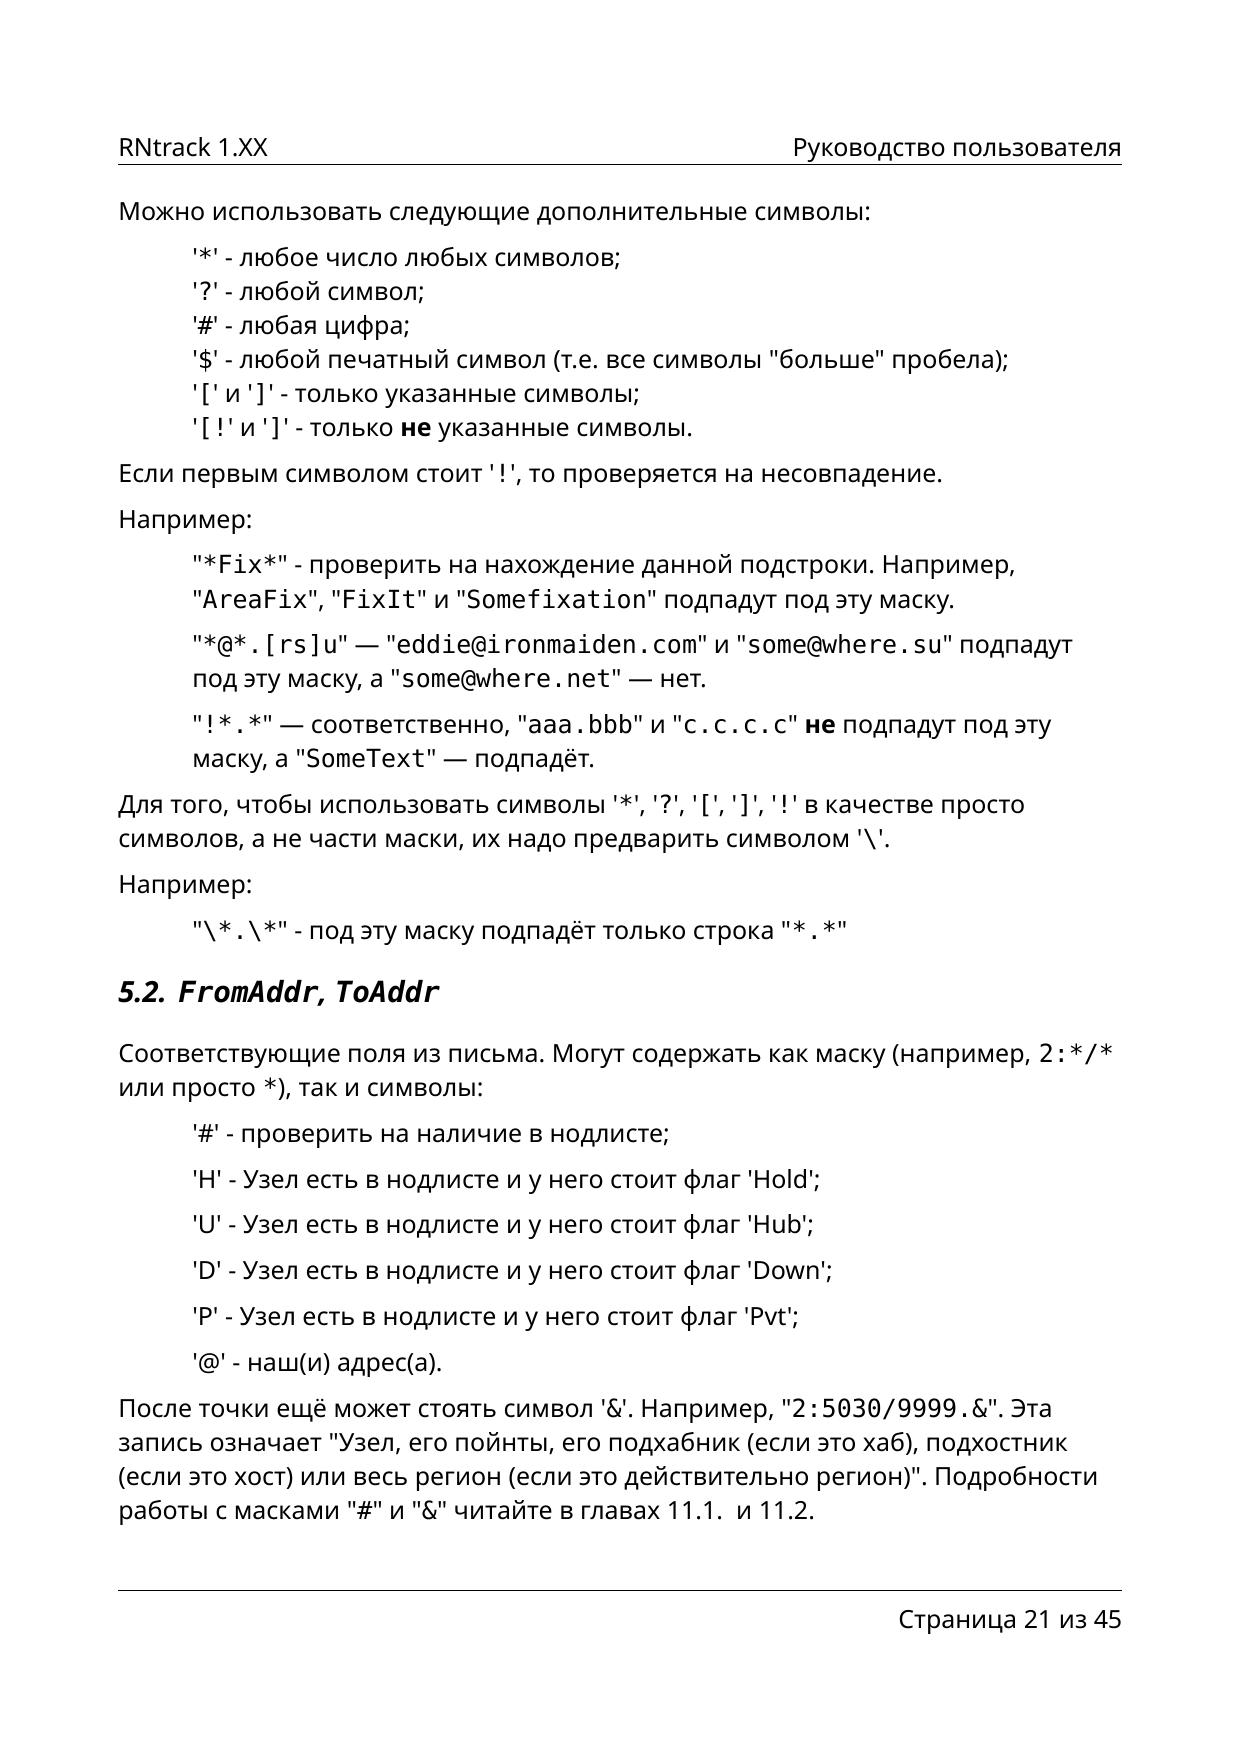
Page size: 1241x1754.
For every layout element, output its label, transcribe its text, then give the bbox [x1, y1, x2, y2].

text '@' - наш(и) адрес(а). [192, 1345, 1122, 1379]
text Для того, чтобы использовать символы '*', '?', '[', ']', '!' в качестве просто символов, а не части маски, их надо предварить символом '\'. [118, 787, 1122, 855]
subtitle FromAddr, ToAddr [118, 972, 1122, 1011]
text 'U' - Узел есть в нодлисте и у него стоит флаг 'Hub'; [192, 1207, 1122, 1241]
text "*@*.[rs]u" — "eddie@ironmaiden.com" и "some@where.su" подпадут под эту маску, а "some@where.net" — нет. [192, 627, 1122, 695]
text "!*.*" — соответственно, "aaa.bbb" и "c.c.c.c" не подпадут под эту маску, а "SomeText" — подпадёт. [192, 707, 1122, 775]
text "\*.\*" - под эту маску подпадёт только строка "*.*" [192, 913, 1122, 947]
text Если первым символом стоит '!', то проверяется на несовпадение. [118, 456, 1122, 489]
text Например: [118, 501, 1122, 535]
text '*' - любое число любых символов; '?' - любой символ; '#' - любая цифра; '$' - любой печатный символ (т.е. все символы "больше" пробела); '[' и ']' - только указанные символы; '[!' и ']' - только не указанные символы. [192, 239, 1122, 444]
text "*Fix*" - проверить на нахождение данной подстроки. Например, "AreaFix", "FixIt" и "Somefixation" подпадут под эту маску. [192, 547, 1122, 615]
text 'D' - Узел есть в нодлисте и у него стоит флаг 'Down'; [192, 1253, 1122, 1287]
text После точки ещё может стоять символ '&'. Например, "2:5030/9999.&". Эта запись означает "Узел, его пойнты, его подхабник (если это хаб), подхостник (если это хост) или весь регион (если это действительно регион)". Подробности работы с масками "#" и "&" читайте в главах 11.1. и 11.2. [118, 1391, 1122, 1527]
text Можно использовать следующие дополнительные символы: [118, 193, 1122, 228]
text 'H' - Узел есть в нодлисте и у него стоит флаг 'Hold'; [192, 1161, 1122, 1195]
text Соответствующие поля из письма. Могут содержать как маску (например, 2:*/* или просто *), так и символы: [118, 1036, 1122, 1104]
text Например: [118, 867, 1122, 901]
text '#' - проверить на наличие в нодлисте; [192, 1116, 1122, 1149]
text 'P' - Узел есть в нодлисте и у него стоит флаг 'Pvt'; [192, 1299, 1122, 1333]
